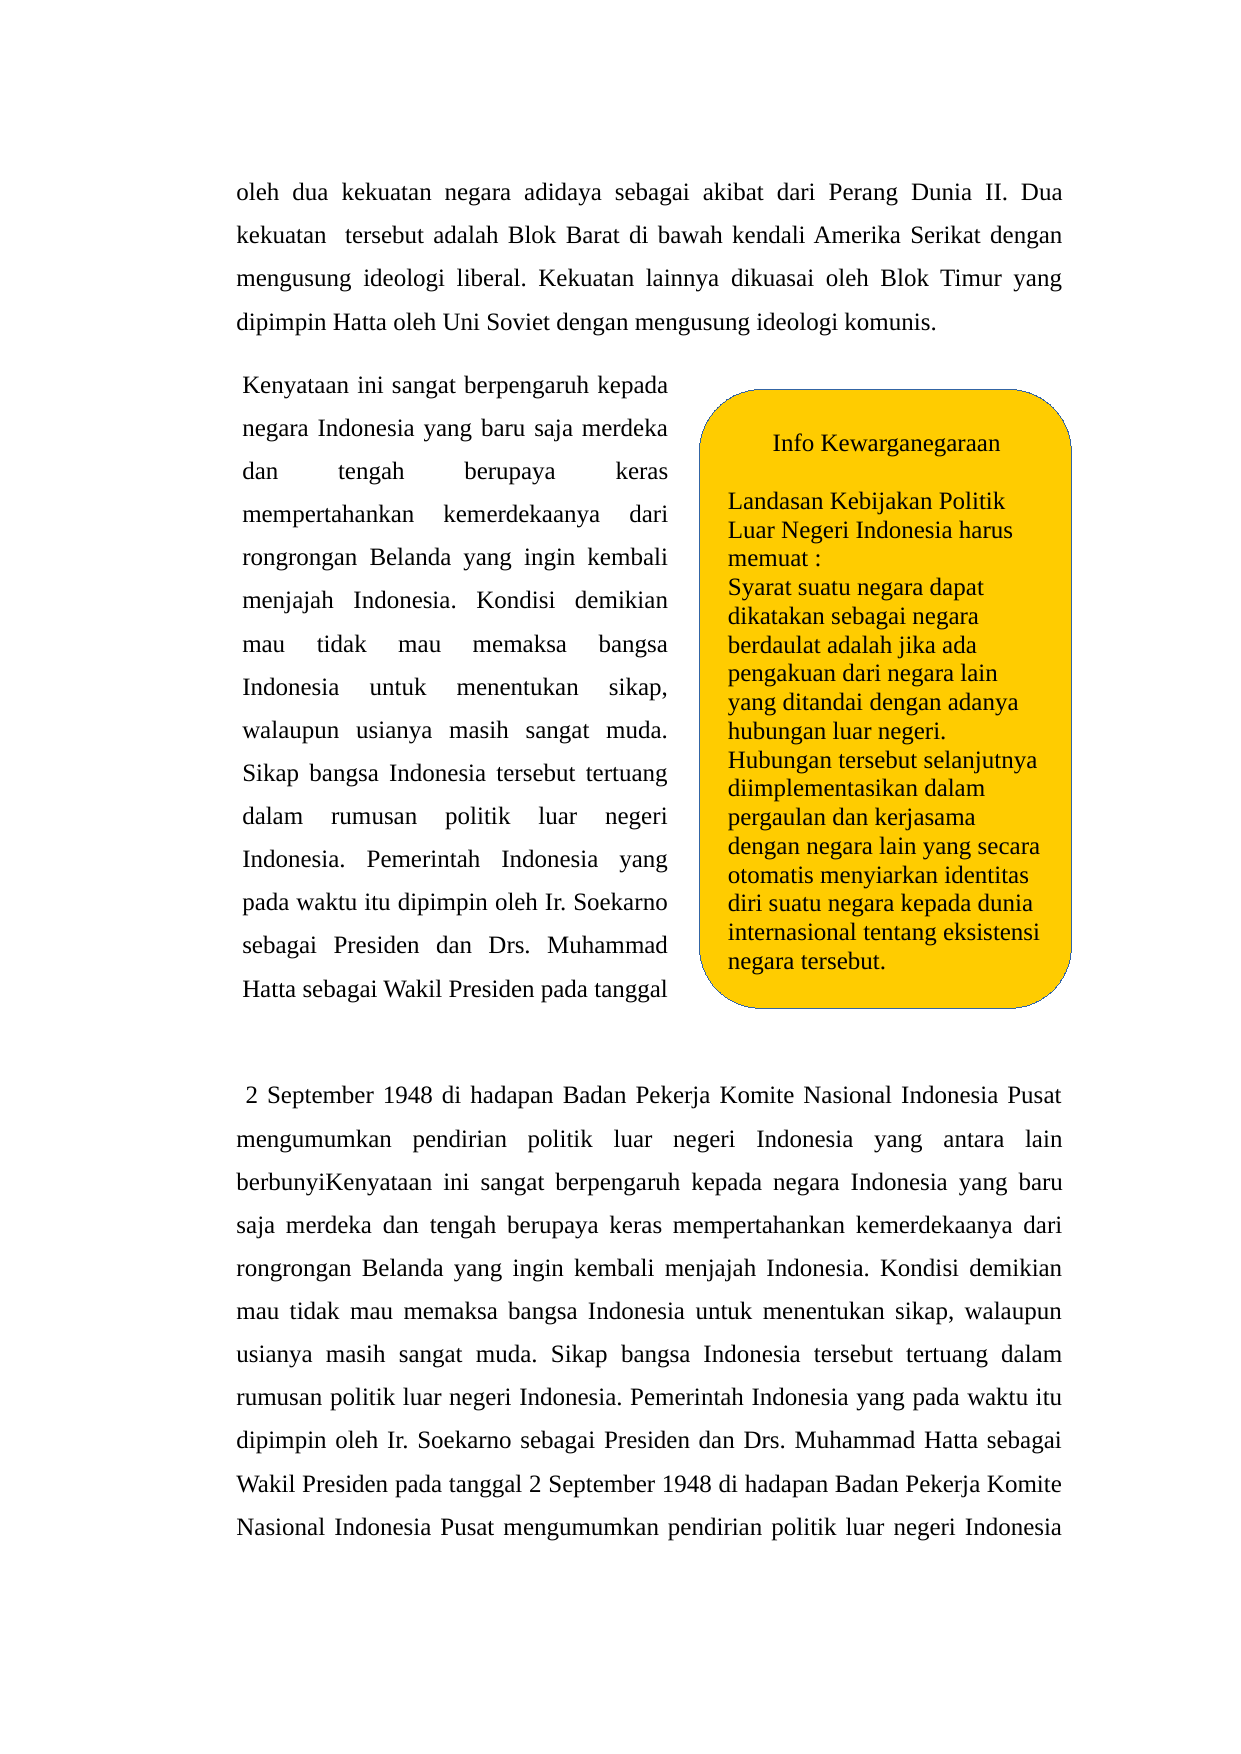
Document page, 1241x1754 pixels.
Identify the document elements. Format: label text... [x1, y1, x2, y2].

text 2 September 1948 di hadapan Badan Pekerja Komite Nasional Indonesia Pusat mengumumkan pendirian politik luar negeri Indonesia yang antara lain berbunyiKenyataan ini sangat berpengaruh kepada negara Indonesia yang baru saja merdeka dan tengah berupaya keras mempertahankan kemerdekaanya dari rongrongan Belanda yang ingin kembali menjajah Indonesia. Kondisi demikian mau tidak mau memaksa bangsa Indonesia untuk menentukan sikap, walaupun usianya masih sangat muda. Sikap bangsa Indonesia tersebut tertuang dalam rumusan politik luar negeri Indonesia. Pemerintah Indonesia yang pada waktu itu dipimpin oleh Ir. Soekarno sebagai Presiden dan Drs. Muhammad Hatta sebagai Wakil Presiden pada tanggal 2 September 1948 di hadapan Badan Pekerja Komite Nasional Indonesia Pusat mengumumkan pendirian politik luar negeri Indonesia [236, 1081, 1063, 1541]
table_header Kenyataan ini sangat berpengaruh kepada negara Indonesia yang baru saja merdeka dan tengah berupaya keras mempertahankan kemerdekaanya dari rongrongan Belanda yang ingin kembali menjajah Indonesia. Kondisi demikian mau tidak mau memaksa bangsa Indonesia untuk menentukan sikap, walaupun usianya masih sangat muda. Sikap bangsa Indonesia tersebut tertuang dalam rumusan politik luar negeri Indonesia. Pemerintah Indonesia yang pada waktu itu dipimpin oleh Ir. Soekarno sebagai Presiden dan Drs. Muhammad Hatta sebagai Wakil Presiden pada tanggal [236, 364, 674, 1023]
text oleh dua kekuatan negara adidaya sebagai akibat dari Perang Dunia II. Dua kekuatan tersebut adalah Blok Barat di bawah kendali Amerika Serikat dengan mengusung ideologi liberal. Kekuatan lainnya dikuasai oleh Blok Timur yang dipimpin Hatta oleh Uni Soviet dengan mengusung ideologi komunis. [236, 177, 1063, 335]
table_header [674, 364, 1105, 1023]
